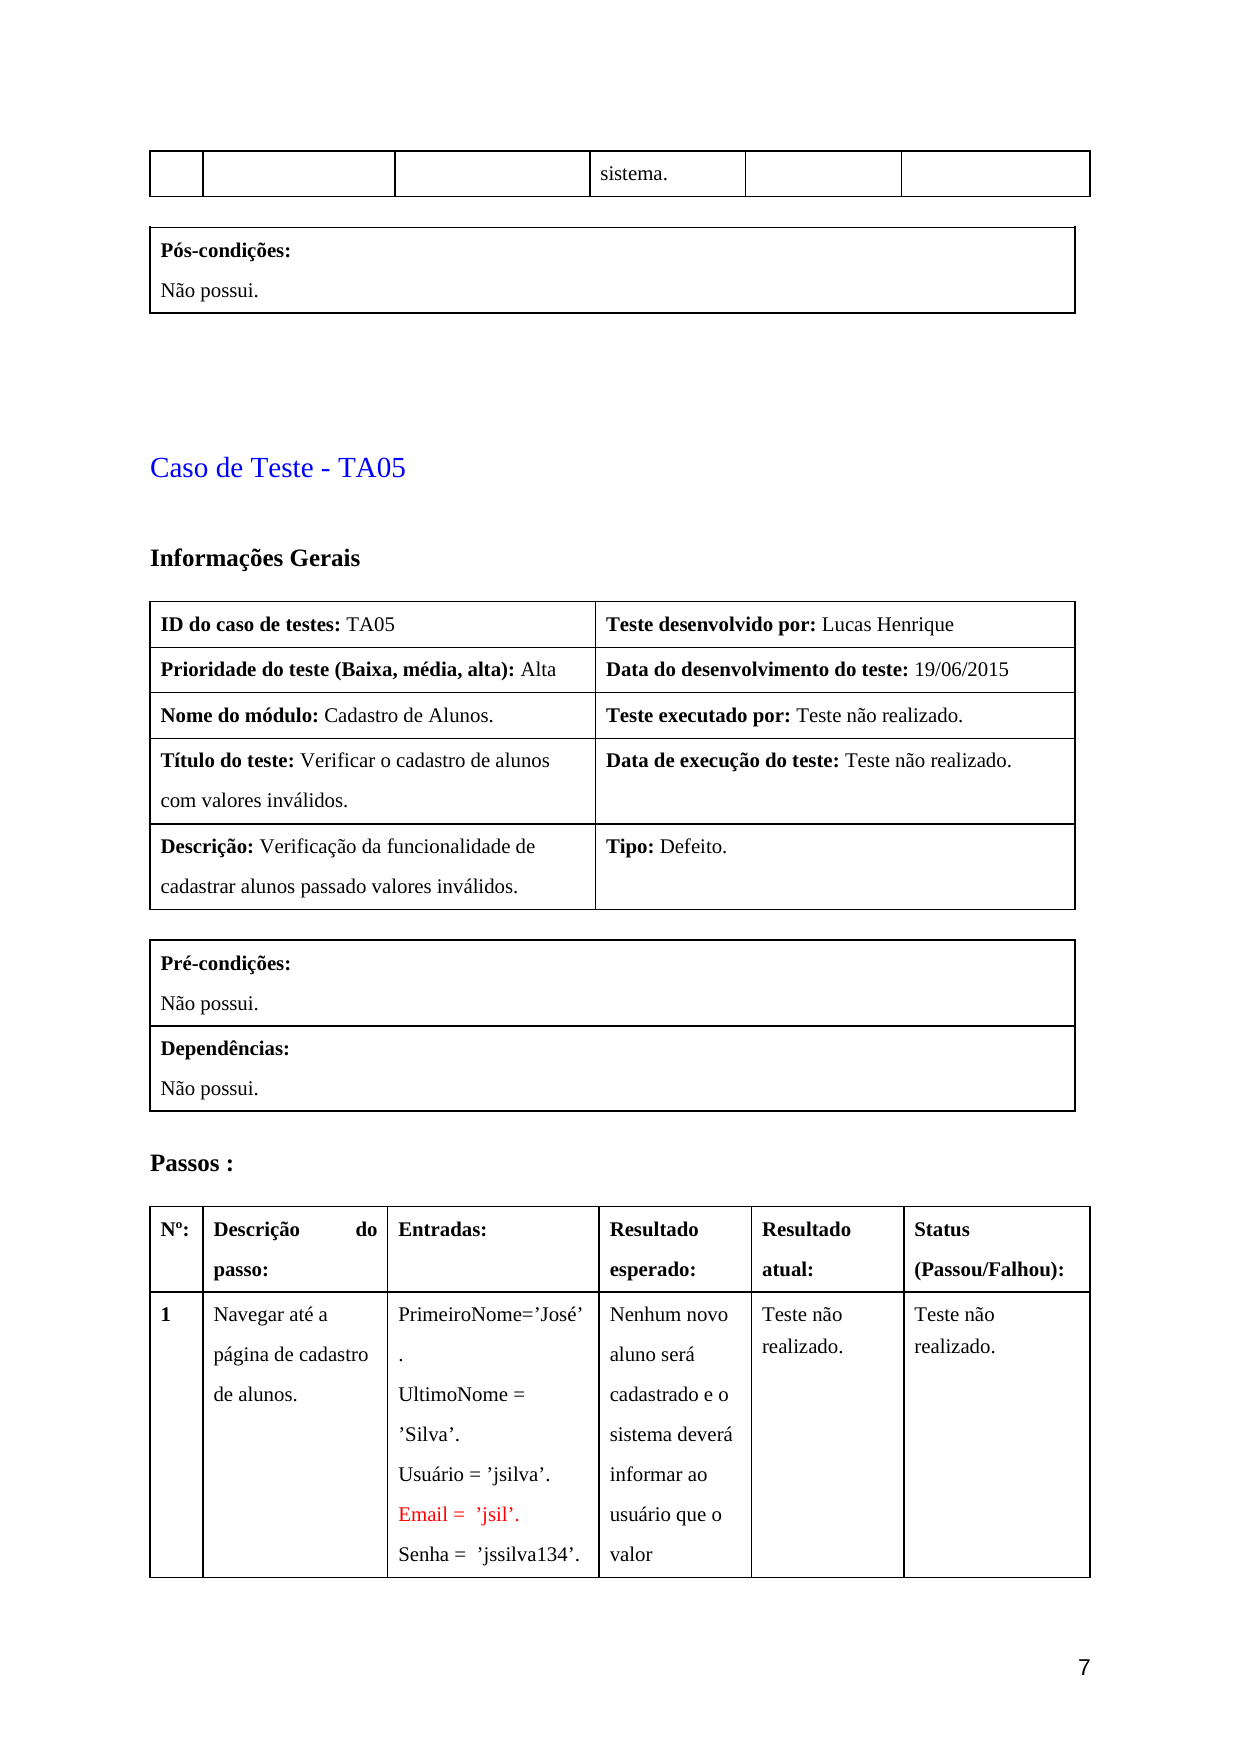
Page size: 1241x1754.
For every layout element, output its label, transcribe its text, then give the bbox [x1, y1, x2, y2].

table_cell Prioridade do teste (Baixa, média, alta): Alta [151, 648, 595, 692]
table_cell 1 [151, 1293, 202, 1577]
table_cell Dependências: Não possui. [151, 1027, 1074, 1110]
table_header ID do caso de testes: TA05 [151, 602, 595, 646]
table_cell Teste não realizado. [905, 1293, 1089, 1577]
table_header Pós-condições: Não possui. [151, 228, 1074, 312]
table_cell PrimeiroNome=’José’. UltimoNome = ’Silva’. Usuário = ’jsilva’. Email = ’jsil’. Senha = ’jssilva134’. [388, 1293, 598, 1577]
table_header Teste desenvolvido por: Lucas Henrique [596, 602, 1074, 646]
table_cell Nenhum novo aluno será cadastrado e o sistema deverá informar ao usuário que o valor [600, 1293, 751, 1577]
table_cell Navegar até a página de cadastro de alunos. [204, 1293, 387, 1577]
table_cell [204, 152, 394, 196]
table_cell Nome do módulo: Cadastro de Alunos. [151, 693, 595, 737]
table_header Status (Passou/Falhou): [905, 1207, 1089, 1291]
table_cell [396, 152, 589, 196]
table_cell Data de execução do teste: Teste não realizado. [596, 739, 1074, 823]
table_header Nº: [151, 1207, 202, 1291]
subtitle Passos : [150, 1149, 1091, 1177]
table_cell Título do teste: Verificar o cadastro de alunos com valores inválidos. [151, 739, 595, 823]
table_cell Descrição: Verificação da funcionalidade de cadastrar alunos passado valores inválidos. [151, 825, 595, 908]
table_header Descrição do passo: [204, 1207, 387, 1291]
table_cell [151, 152, 202, 196]
table_cell sistema. [591, 152, 745, 196]
table_header Resultado esperado: [600, 1207, 751, 1291]
subtitle Informações Gerais [150, 544, 1091, 572]
table_cell Teste não realizado. [752, 1293, 903, 1577]
subtitle Caso de Teste - TA05 [150, 451, 1091, 483]
table_cell Data do desenvolvimento do teste: 19/06/2015 [596, 648, 1074, 692]
table_header Entradas: [388, 1207, 598, 1291]
table_cell Teste executado por: Teste não realizado. [596, 693, 1074, 737]
table_cell [902, 152, 1089, 196]
table_cell [746, 152, 901, 196]
table_header Pré-condições: Não possui. [151, 941, 1074, 1025]
table_cell Tipo: Defeito. [596, 825, 1074, 908]
table_header Resultado atual: [752, 1207, 903, 1291]
